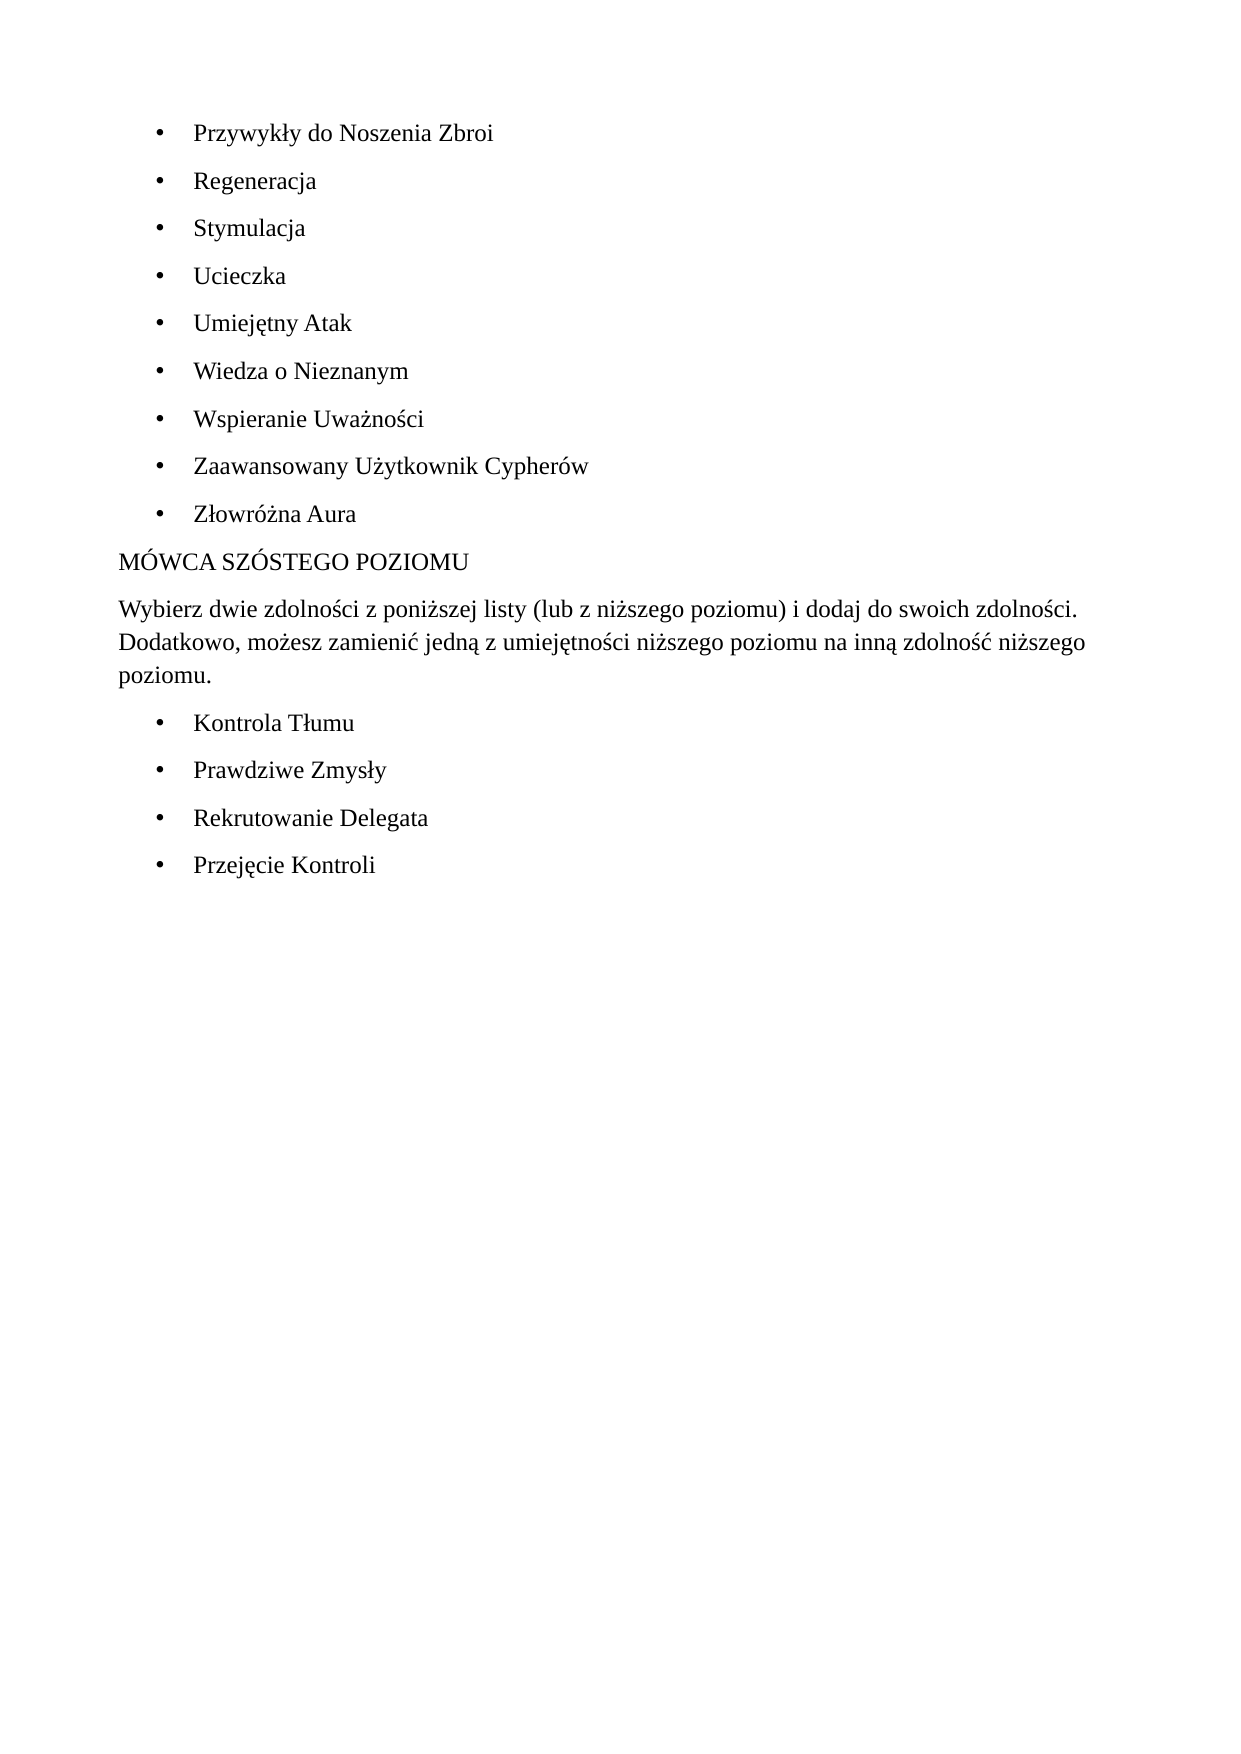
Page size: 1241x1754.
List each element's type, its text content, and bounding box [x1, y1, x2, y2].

list Złowróżna Aura [156, 499, 1122, 528]
list Regeneracja [156, 166, 1122, 194]
list Kontrola Tłumu [156, 708, 1122, 737]
list Wspieranie Uważności [156, 404, 1122, 432]
list Przywykły do Noszenia Zbroi [156, 118, 1122, 147]
text Wybierz dwie zdolności z poniższej listy (lub z niższego poziomu) i dodaj do swoich zdolności. Dodatkowo, możesz zamienić jedną z umiejętności niższego poziomu na inną zdolność niższego poziomu. [118, 594, 1122, 689]
list Rekrutowanie Delegata [156, 803, 1122, 832]
list Zaawansowany Użytkownik Cypherów [156, 451, 1122, 480]
list Ucieczka [156, 261, 1122, 290]
list Stymulacja [156, 213, 1122, 242]
text MÓWCA SZÓSTEGO POZIOMU [118, 547, 1122, 575]
list Umiejętny Atak [156, 308, 1122, 337]
list Przejęcie Kontroli [156, 851, 1122, 879]
list Wiedza o Nieznanym [156, 356, 1122, 385]
list Prawdziwe Zmysły [156, 755, 1122, 784]
